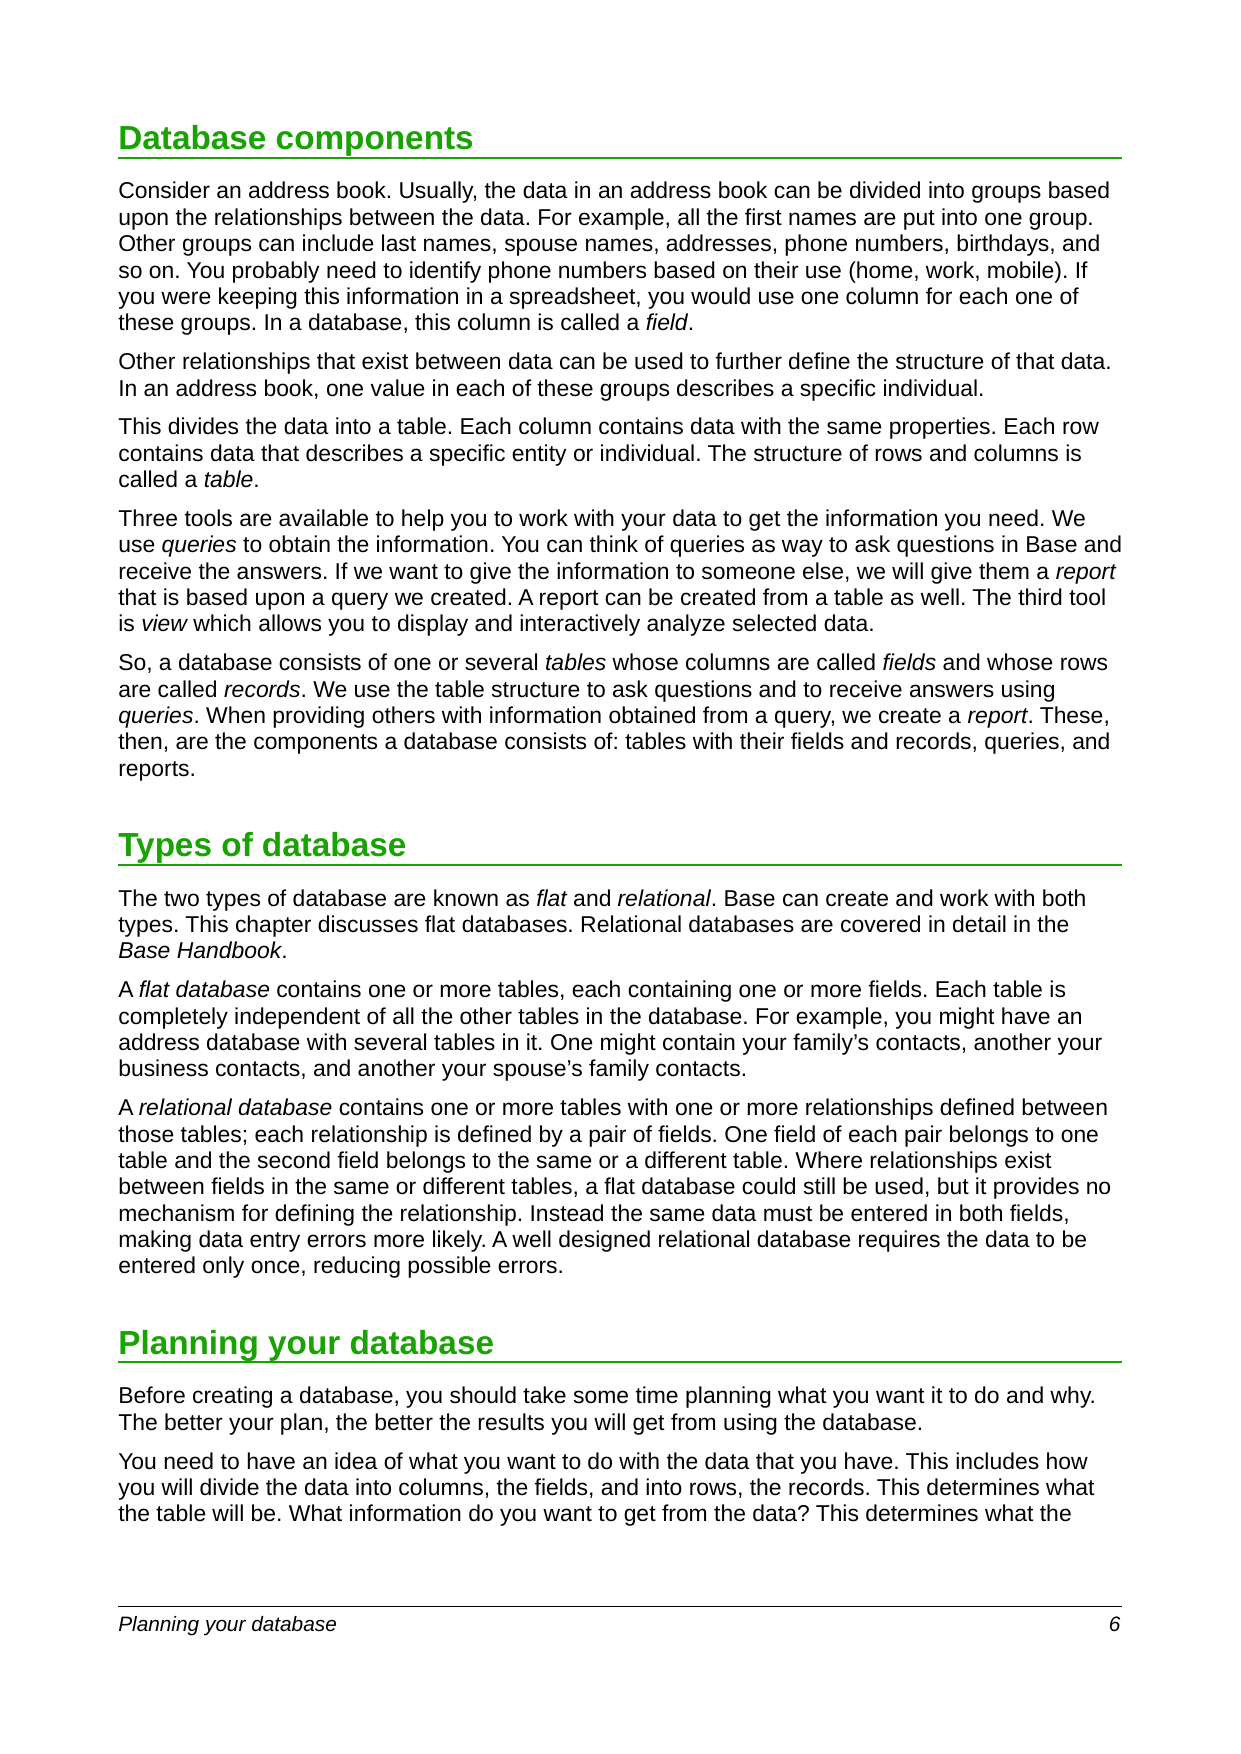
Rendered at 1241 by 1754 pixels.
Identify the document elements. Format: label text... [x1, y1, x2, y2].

text So, a database consists of one or several tables whose columns are called fields and whose rows are called records. We use the table structure to ask questions and to receive answers using queries. When providing others with information obtained from a query, we create a report. These, then, are the components a database consists of: tables with their fields and records, queries, and reports. [118, 649, 1122, 781]
text A relational database contains one or more tables with one or more relationships defined between those tables; each relationship is defined by a pair of fields. One field of each pair belongs to one table and the second field belongs to the same or a different table. Where relationships exist between fields in the same or different tables, a flat database could still be used, but it provides no mechanism for defining the relationship. Instead the same data must be entered in both fields, making data entry errors more likely. A well designed relational database requires the data to be entered only once, reducing possible errors. [118, 1094, 1122, 1279]
text Consider an address book. Usually, the data in an address book can be divided into groups based upon the relationships between the data. For example, all the first names are put into one group. Other groups can include last names, spouse names, addresses, phone numbers, birthdays, and so on. You probably need to identify phone numbers based on their use (home, work, mobile). If you were keeping this information in a spreadsheet, you would use one column for each one of these groups. In a database, this column is called a field. [118, 177, 1122, 336]
text The two types of database are known as flat and relational. Base can create and work with both types. This chapter discusses flat databases. Relational databases are covered in detail in the Base Handbook. [118, 885, 1122, 964]
subtitle Planning your database [118, 1323, 1122, 1361]
text A flat database contains one or more tables, each containing one or more fields. Each table is completely independent of all the other tables in the database. For example, you might have an address database with several tables in it. One might contain your family’s contacts, another your business contacts, and another your spouse’s family contacts. [118, 976, 1122, 1082]
text Before creating a database, you should take some time planning what you want it to do and why. The better your plan, the better the results you will get from using the database. [118, 1382, 1122, 1435]
subtitle Types of database [118, 825, 1122, 864]
text Three tools are available to help you to work with your data to get the information you need. We use queries to obtain the information. You can think of queries as way to ask questions in Base and receive the answers. If we want to give the information to someone else, we will give them a report that is based upon a query we created. A report can be created from a table as well. The third tool is view which allows you to display and interactively analyze selected data. [118, 505, 1122, 637]
subtitle Database components [118, 118, 1122, 157]
text Other relationships that exist between data can be used to further define the structure of that data. In an address book, one value in each of these groups describes a specific individual. [118, 348, 1122, 401]
text This divides the data into a table. Each column contains data with the same properties. Each row contains data that describes a specific entity or individual. The structure of rows and columns is called a table. [118, 413, 1122, 492]
text You need to have an idea of what you want to do with the data that you have. This includes how you will divide the data into columns, the fields, and into rows, the records. This determines what the table will be. What information do you want to get from the data? This determines what the [118, 1448, 1122, 1527]
